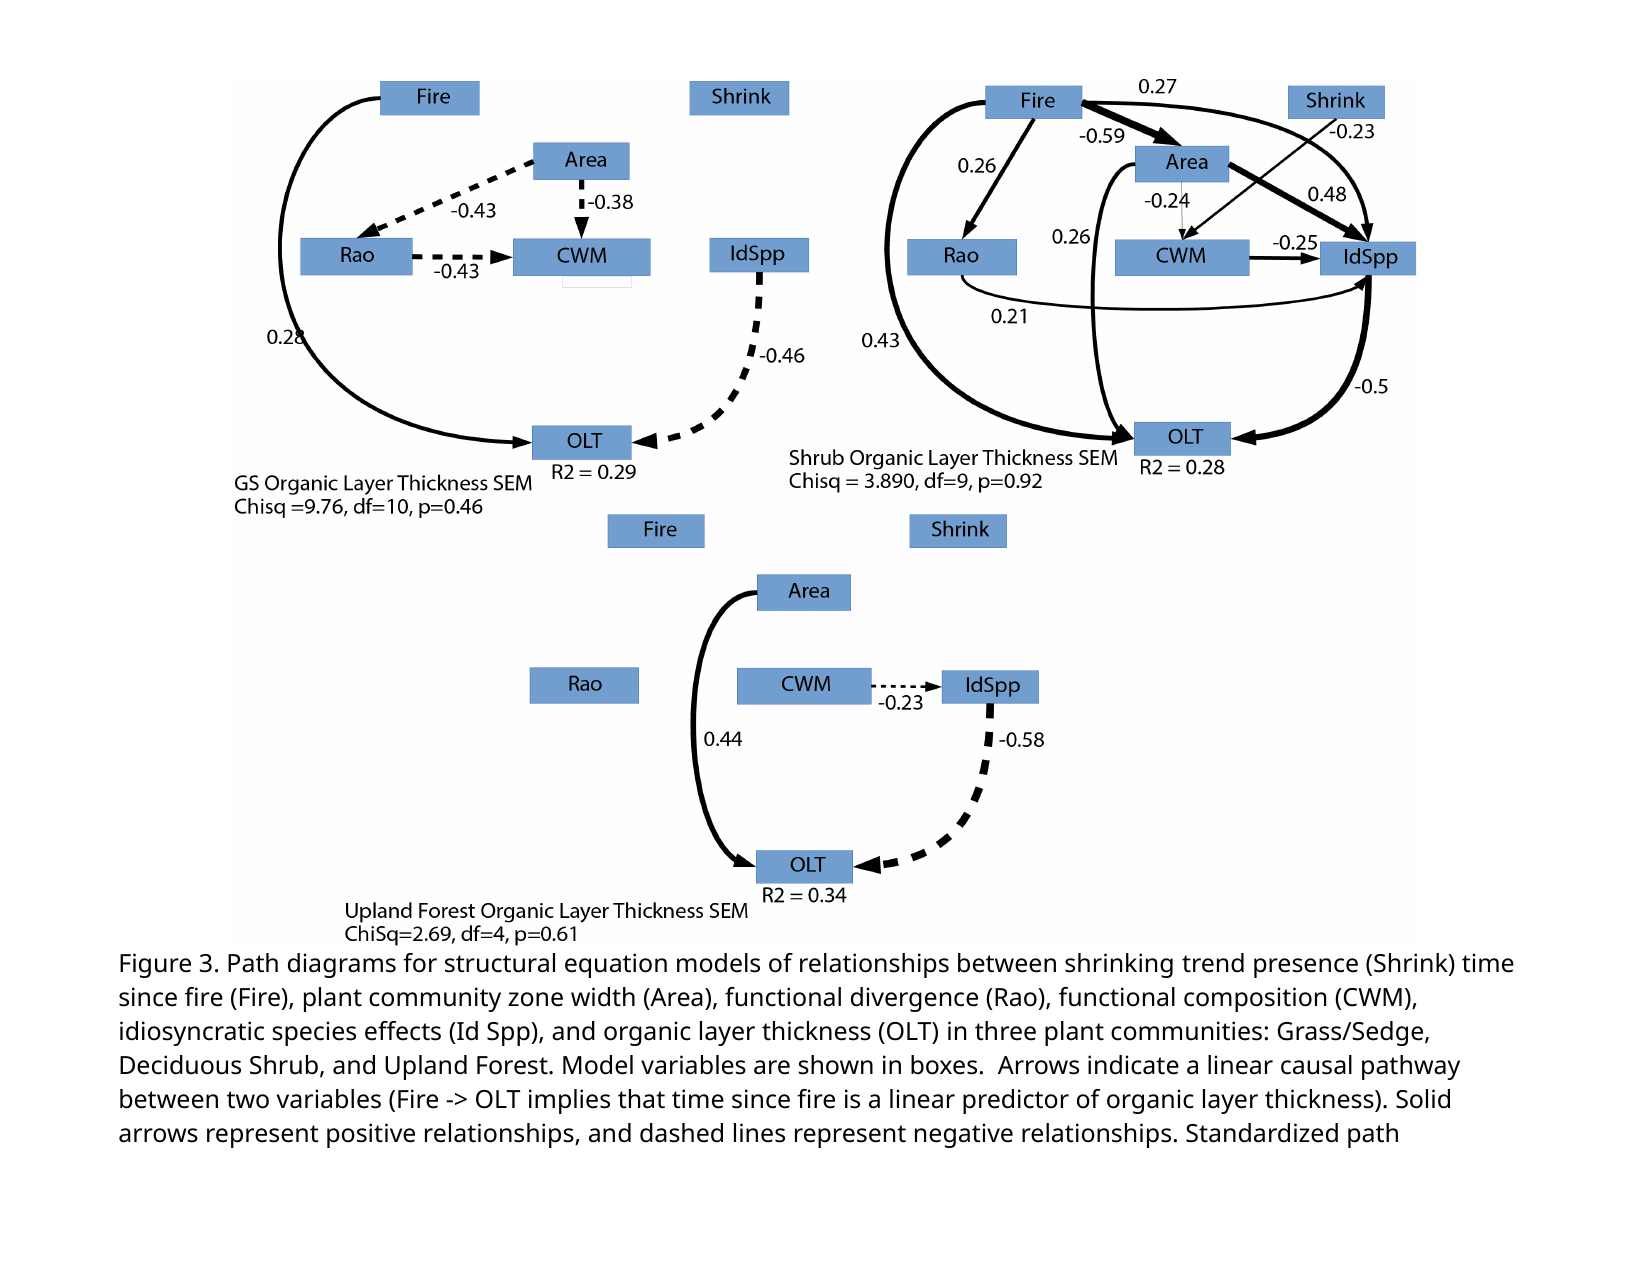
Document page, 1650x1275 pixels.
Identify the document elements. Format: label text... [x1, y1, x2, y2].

picture [234, 75, 1417, 946]
text Figure 3. Path diagrams for structural equation models of relationships between shrinking trend presence (Shrink) time since fire (Fire), plant community zone width (Area), functional divergence (Rao), functional composition (CWM), idiosyncratic species effects (Id Spp), and organic layer thickness (OLT) in three plant communities: Grass/Sedge, Deciduous Shrub, and Upland Forest. Model variables are shown in boxes. Arrows indicate a linear causal pathway between two variables (Fire -> OLT implies that time since fire is a linear predictor of organic layer thickness). Solid arrows represent positive relationships, and dashed lines represent negative relationships. Standardized path [118, 118, 1532, 1150]
